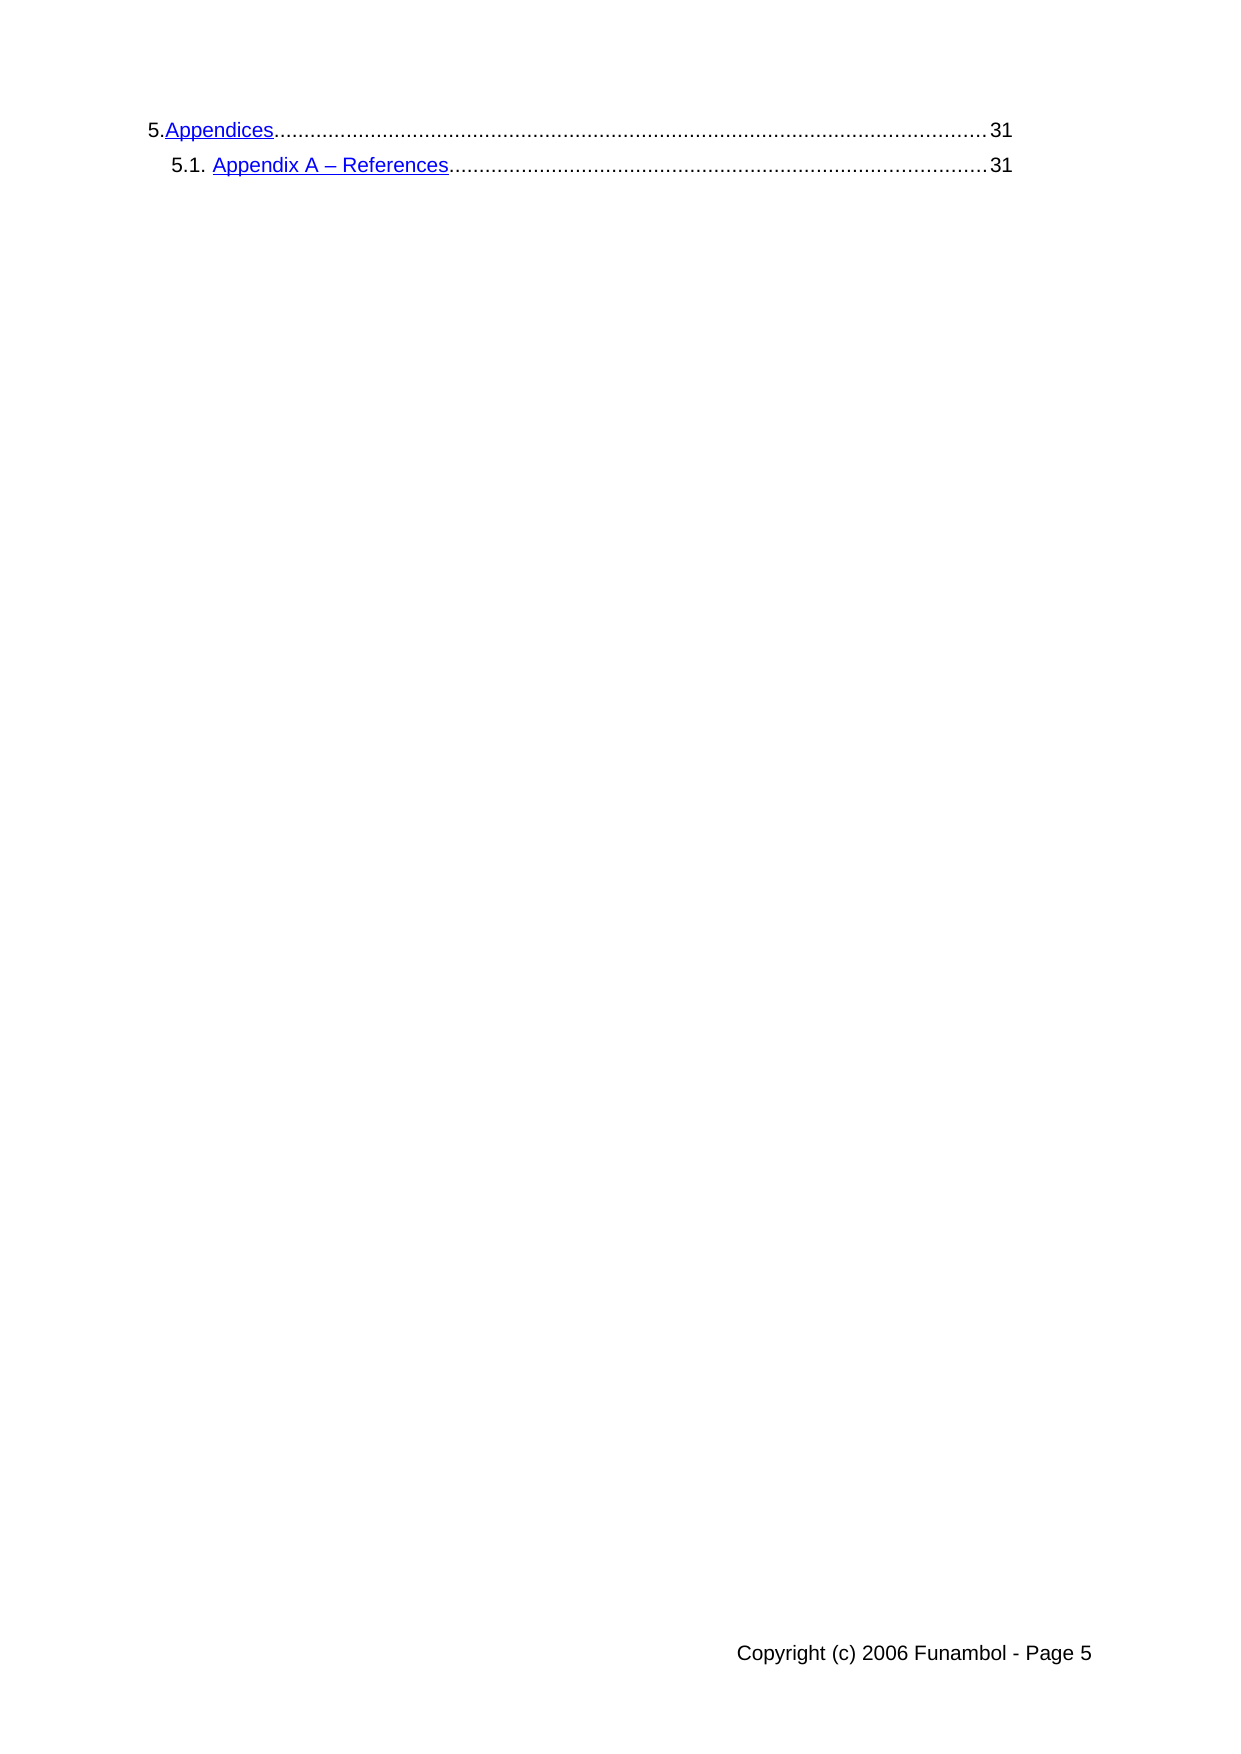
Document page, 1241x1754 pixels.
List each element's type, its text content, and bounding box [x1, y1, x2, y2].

text 5.1. Appendix A – References 31 [148, 153, 1093, 177]
text 5.Appendices 31 [148, 118, 1093, 142]
